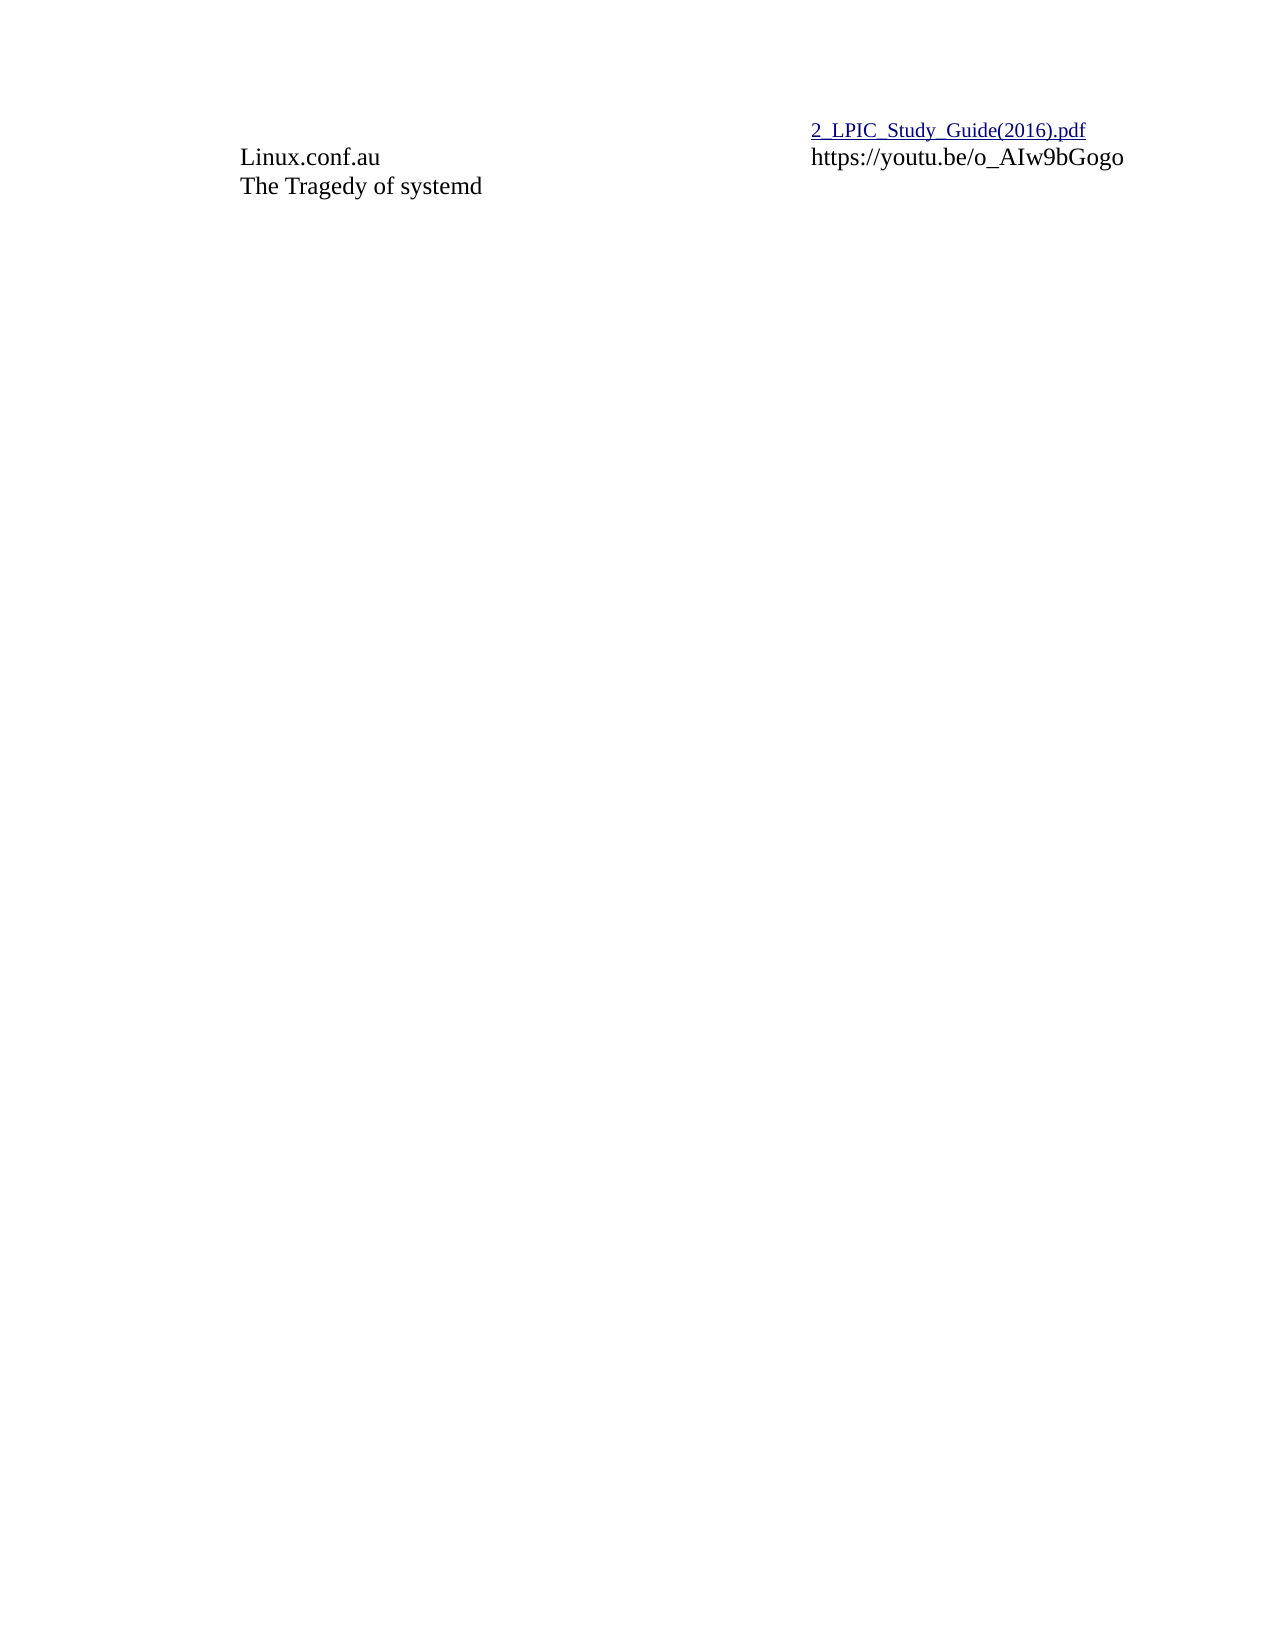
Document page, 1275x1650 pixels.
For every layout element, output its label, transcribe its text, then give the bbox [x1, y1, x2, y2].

table_cell [118, 545, 240, 573]
table_cell [118, 257, 240, 286]
table_cell [811, 401, 1159, 430]
table_cell [811, 459, 1159, 487]
table_cell [811, 631, 1159, 660]
table_cell [240, 516, 811, 545]
table_cell [118, 717, 240, 746]
table_cell [118, 286, 240, 315]
table_cell [240, 315, 811, 343]
table_cell [811, 200, 1159, 228]
table_cell [811, 516, 1159, 545]
table_cell [240, 689, 811, 717]
table_cell [811, 602, 1159, 631]
table_cell [118, 631, 240, 660]
table_cell [240, 660, 811, 688]
table_cell [240, 459, 811, 487]
table_cell [240, 574, 811, 602]
table_cell [811, 286, 1159, 315]
table_cell [118, 487, 240, 516]
table_cell [811, 660, 1159, 688]
table_cell [811, 344, 1159, 372]
table_cell [118, 574, 240, 602]
table_cell [240, 200, 811, 228]
table_cell [811, 689, 1159, 717]
table_cell [118, 344, 240, 372]
table_cell [240, 344, 811, 372]
table_cell [118, 689, 240, 717]
table_cell [240, 372, 811, 401]
table_cell [118, 315, 240, 343]
table_cell [240, 257, 811, 286]
table_cell [811, 229, 1159, 257]
table_cell [811, 257, 1159, 286]
table_cell [118, 516, 240, 545]
table_cell [240, 545, 811, 573]
table_cell [811, 487, 1159, 516]
table_cell [240, 430, 811, 458]
table_cell [811, 574, 1159, 602]
table_cell [240, 602, 811, 631]
table_cell [811, 545, 1159, 573]
table_cell [118, 142, 240, 200]
table_cell [118, 430, 240, 458]
table_cell [811, 430, 1159, 458]
table_cell [118, 118, 240, 142]
table_cell [240, 487, 811, 516]
table_cell [240, 631, 811, 660]
table_cell [240, 286, 811, 315]
table_cell Linux.conf.au The Tragedy of systemd [240, 142, 811, 200]
table_cell [240, 401, 811, 430]
table_cell [118, 459, 240, 487]
table_cell [118, 229, 240, 257]
table_cell [240, 717, 811, 746]
table_cell [118, 401, 240, 430]
table_cell https://youtu.be/o_AIw9bGogo [811, 142, 1159, 200]
table_cell [240, 229, 811, 257]
table_cell [240, 118, 811, 142]
table_cell [118, 200, 240, 228]
table_cell [811, 315, 1159, 343]
table_cell [118, 602, 240, 631]
table_cell [118, 660, 240, 688]
table_cell [811, 717, 1159, 746]
table_cell [811, 372, 1159, 401]
table_cell [118, 372, 240, 401]
table_cell 2_LPIC_Study_Guide(2016).pdf [811, 118, 1159, 142]
